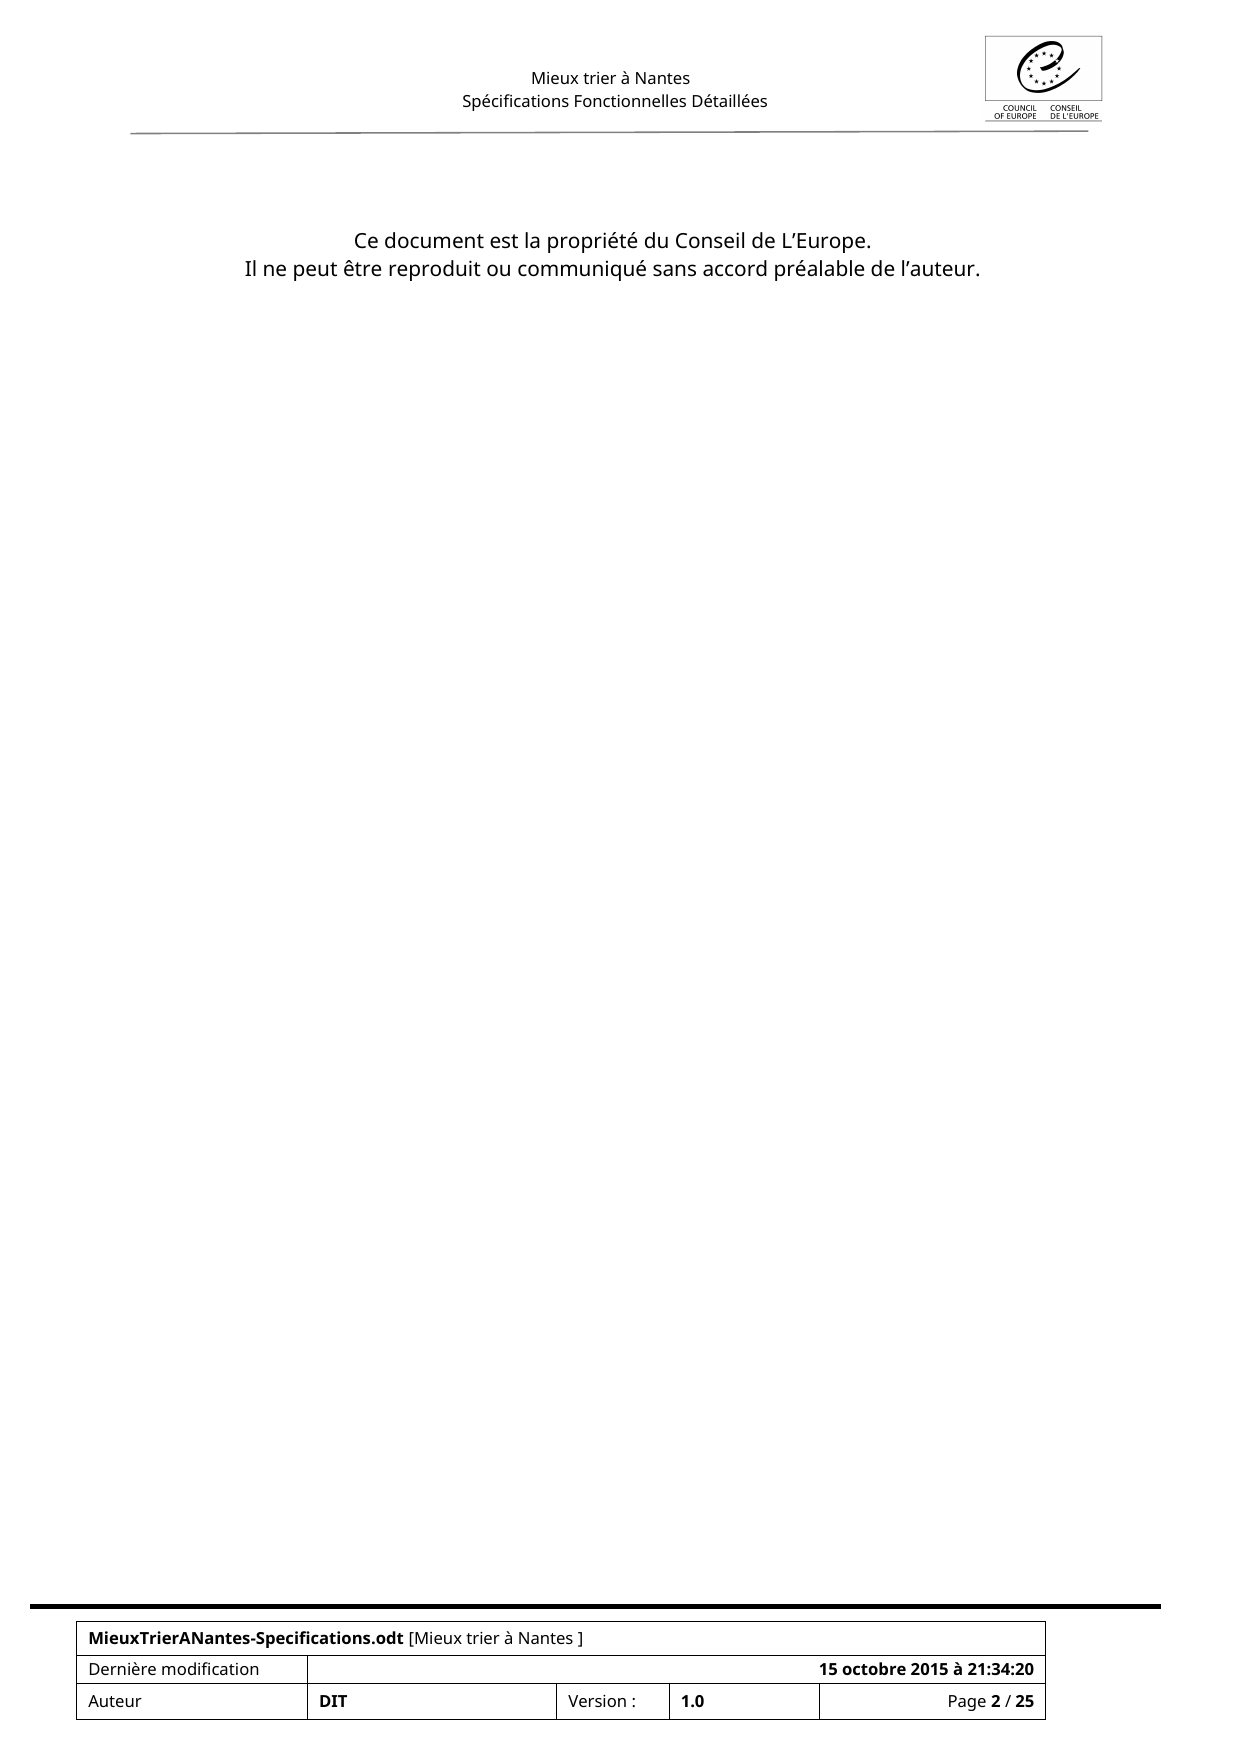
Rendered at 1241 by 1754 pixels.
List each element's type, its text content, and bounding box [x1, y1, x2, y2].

text Il ne peut être reproduit ou communiqué sans accord préalable de l’auteur. [89, 254, 1137, 283]
picture [981, 32, 1104, 125]
text Ce document est la propriété du Conseil de L’Europe. [89, 226, 1137, 254]
